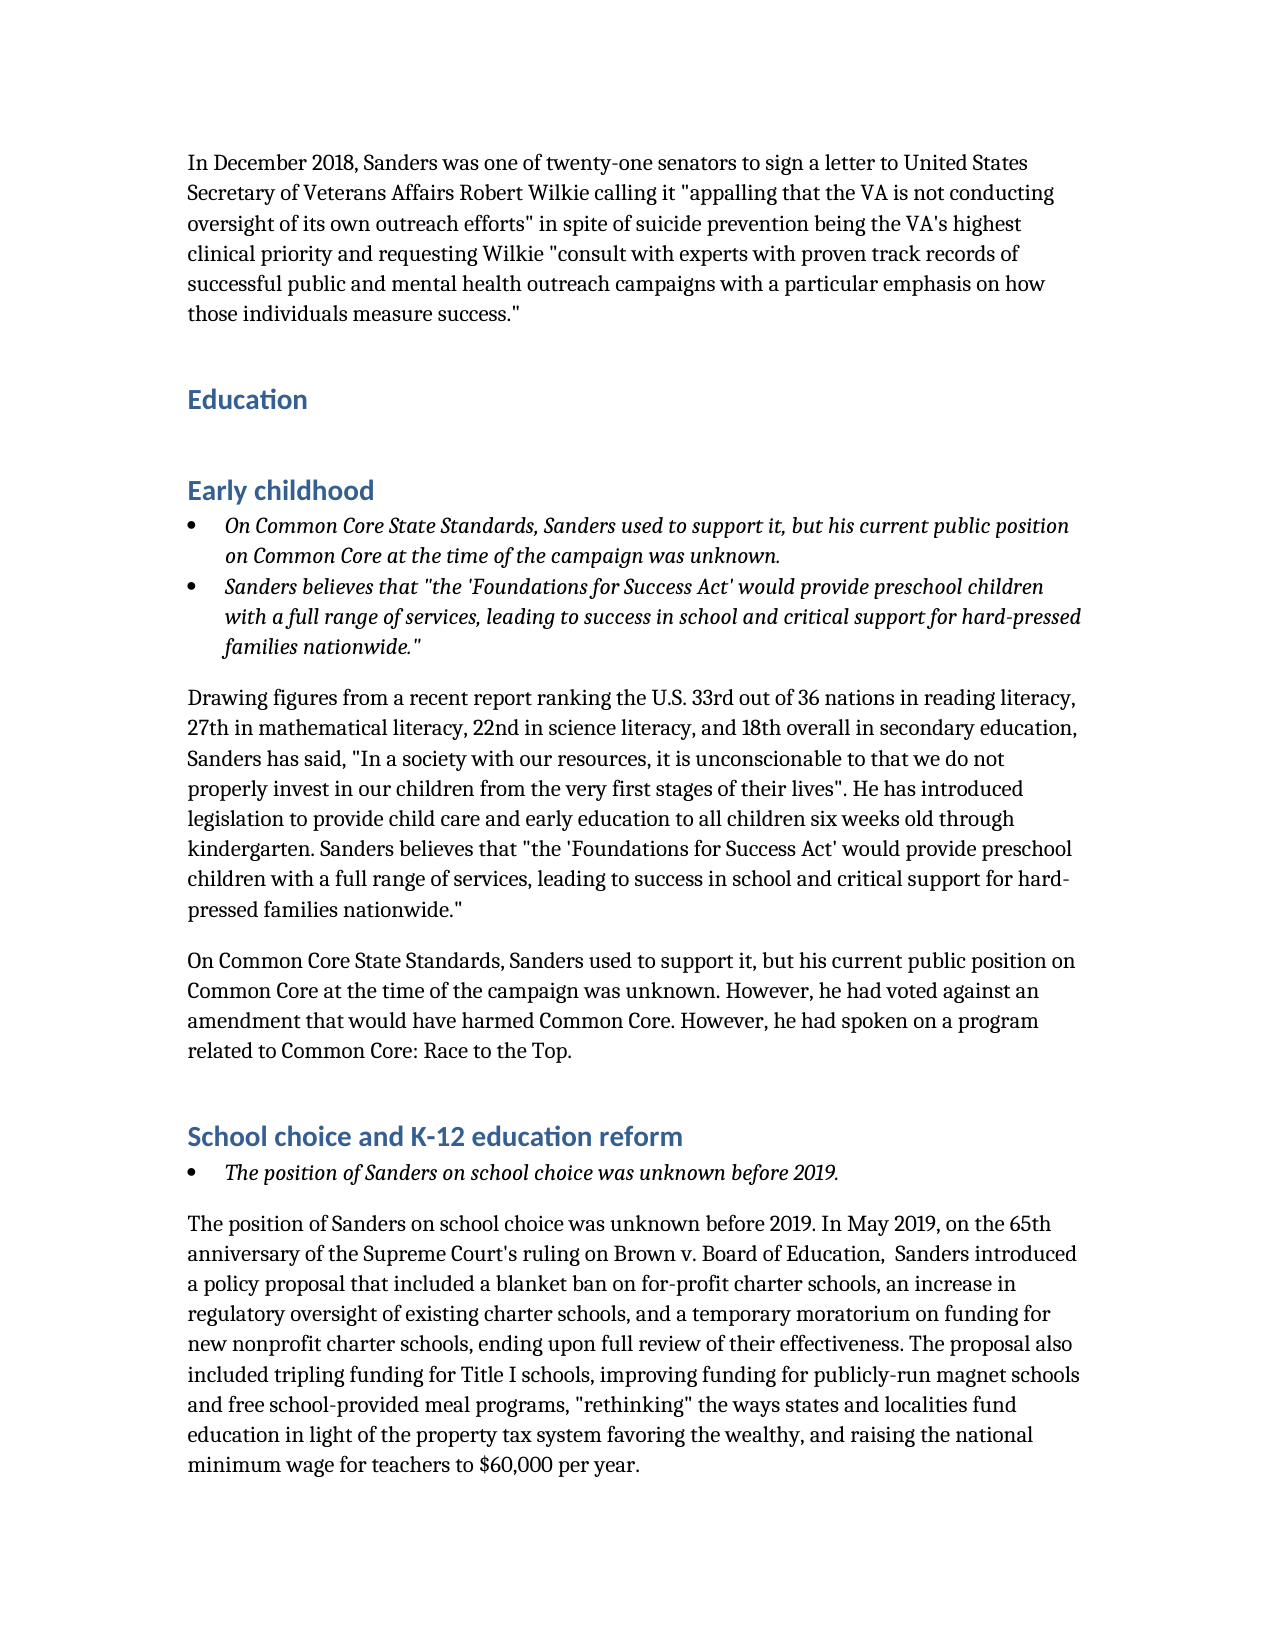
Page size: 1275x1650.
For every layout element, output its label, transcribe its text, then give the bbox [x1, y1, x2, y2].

text Drawing figures from a recent report ranking the U.S. 33rd out of 36 nations in reading literacy, 27th in mathematical literacy, 22nd in science literacy, and 18th overall in secondary education, Sanders has said, "In a society with our resources, it is unconscionable to that we do not properly invest in our children from the very first stages of their lives". He has introduced legislation to provide child care and early education to all children six weeks old through kindergarten. Sanders believes that "the 'Foundations for Success Act' would provide preschool children with a full range of services, leading to success in school and critical support for hard-pressed families nationwide." [187, 685, 1087, 923]
list Sanders believes that "the 'Foundations for Success Act' would provide preschool children with a full range of services, leading to success in school and critical support for hard-pressed families nationwide." [187, 573, 1087, 660]
text The position of Sanders on school choice was unknown before 2019. In May 2019, on the 65th anniversary of the Supreme Court's ruling on Brown v. Board of Education, Sanders introduced a policy proposal that included a blanket ban on for-profit charter schools, an increase in regulatory oversight of existing charter schools, and a temporary moratorium on funding for new nonprofit charter schools, ending upon full review of their effectiveness. The proposal also included tripling funding for Title I schools, improving funding for publicly-run magnet schools and free school-provided meal programs, "rethinking" the ways states and localities fund education in light of the property tax system favoring the wealthy, and raising the national minimum wage for teachers to $60,000 per year. [187, 1210, 1087, 1478]
text In December 2018, Sanders was one of twenty-one senators to sign a letter to United States Secretary of Veterans Affairs Robert Wilkie calling it "appalling that the VA is not conducting oversight of its own outreach efforts" in spite of suicide prevention being the VA's highest clinical priority and requesting Wilkie "consult with experts with proven track records of successful public and mental health outreach campaigns with a particular emphasis on how those individuals measure success." [187, 150, 1087, 327]
list On Common Core State Standards, Sanders used to support it, but his current public position on Common Core at the time of the campaign was unknown. [187, 513, 1087, 570]
subtitle Early childhood [187, 472, 1087, 508]
text On Common Core State Standards, Sanders used to support it, but his current public position on Common Core at the time of the campaign was unknown. However, he had voted against an amendment that would have harmed Common Core. However, he had spoken on a program related to Common Core: Race to the Top. [187, 947, 1087, 1064]
subtitle Education [187, 381, 1087, 417]
subtitle School choice and K-12 education reform [187, 1118, 1087, 1154]
list The position of Sanders on school choice was unknown before 2019. [187, 1159, 1087, 1186]
